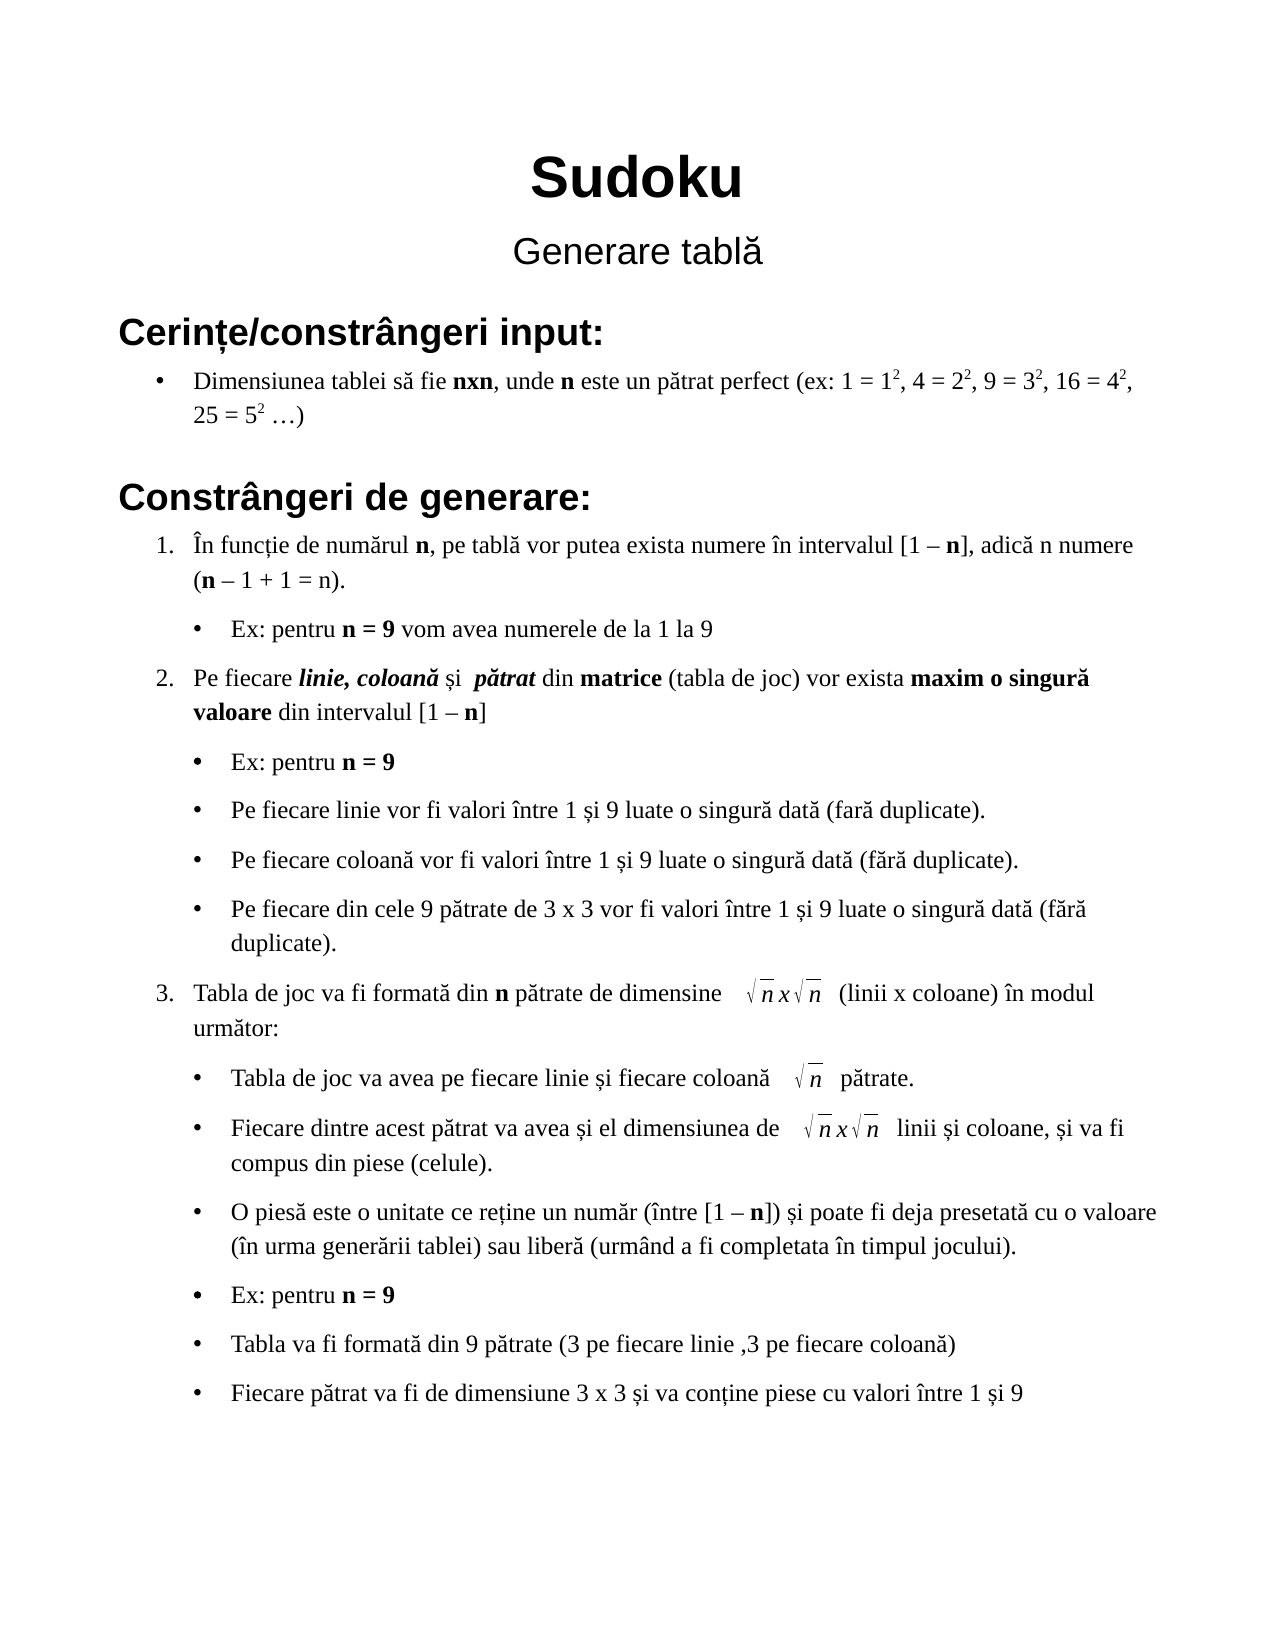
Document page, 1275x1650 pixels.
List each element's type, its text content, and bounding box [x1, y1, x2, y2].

title Sudoku [118, 143, 1157, 210]
subtitle Generare tablă [118, 229, 1157, 272]
list Fiecare dintre acest pătrat va avea și el dimensiunea de linii și coloane, și va fi compus din piese (celule). [193, 1112, 1157, 1177]
list O piesă este o unitate ce reține un număr (între [1 – n]) și poate fi deja presetată cu o valoare (în urma generării tablei) sau liberă (urmând a fi completata în timpul jocului). [193, 1197, 1157, 1260]
list Dimensiunea tablei să fie nxn, unde n este un pătrat perfect (ex: 1 = 12, 4 = 22, 9 = 32, 16 = 42, 25 = 52 …) [156, 366, 1157, 429]
list Tabla de joc va fi formată din n pătrate de dimensine (linii x coloane) în modul următor: [156, 977, 1157, 1042]
list Pe fiecare din cele 9 pătrate de 3 x 3 vor fi valori între 1 și 9 luate o singură dată (fără duplicate). [193, 894, 1157, 957]
list Tabla de joc va avea pe fiecare linie și fiecare coloană pătrate. [193, 1062, 1157, 1092]
list Ex: pentru n = 9 [193, 1280, 1157, 1309]
list Fiecare pătrat va fi de dimensiune 3 x 3 și va conține piese cu valori între 1 și 9 [193, 1378, 1157, 1407]
list Ex: pentru n = 9 [193, 747, 1157, 775]
subtitle Constrângeri de generare: [118, 474, 1157, 518]
list În funcție de numărul n, pe tablă vor putea exista numere în intervalul [1 – n], adică n numere (n – 1 + 1 = n). [156, 530, 1157, 594]
list Ex: pentru n = 9 vom avea numerele de la 1 la 9 [193, 614, 1157, 643]
list Pe fiecare linie, coloană și pătrat din matrice (tabla de joc) vor exista maxim o singură valoare din intervalul [1 – n] [156, 663, 1157, 726]
list Pe fiecare coloană vor fi valori între 1 și 9 luate o singură dată (fără duplicate). [193, 845, 1157, 873]
subtitle Cerințe/constrângeri input: [118, 309, 1157, 353]
list Pe fiecare linie vor fi valori între 1 și 9 luate o singură dată (fară duplicate). [193, 796, 1157, 824]
list Tabla va fi formată din 9 pătrate (3 pe fiecare linie ,3 pe fiecare coloană) [193, 1329, 1157, 1358]
